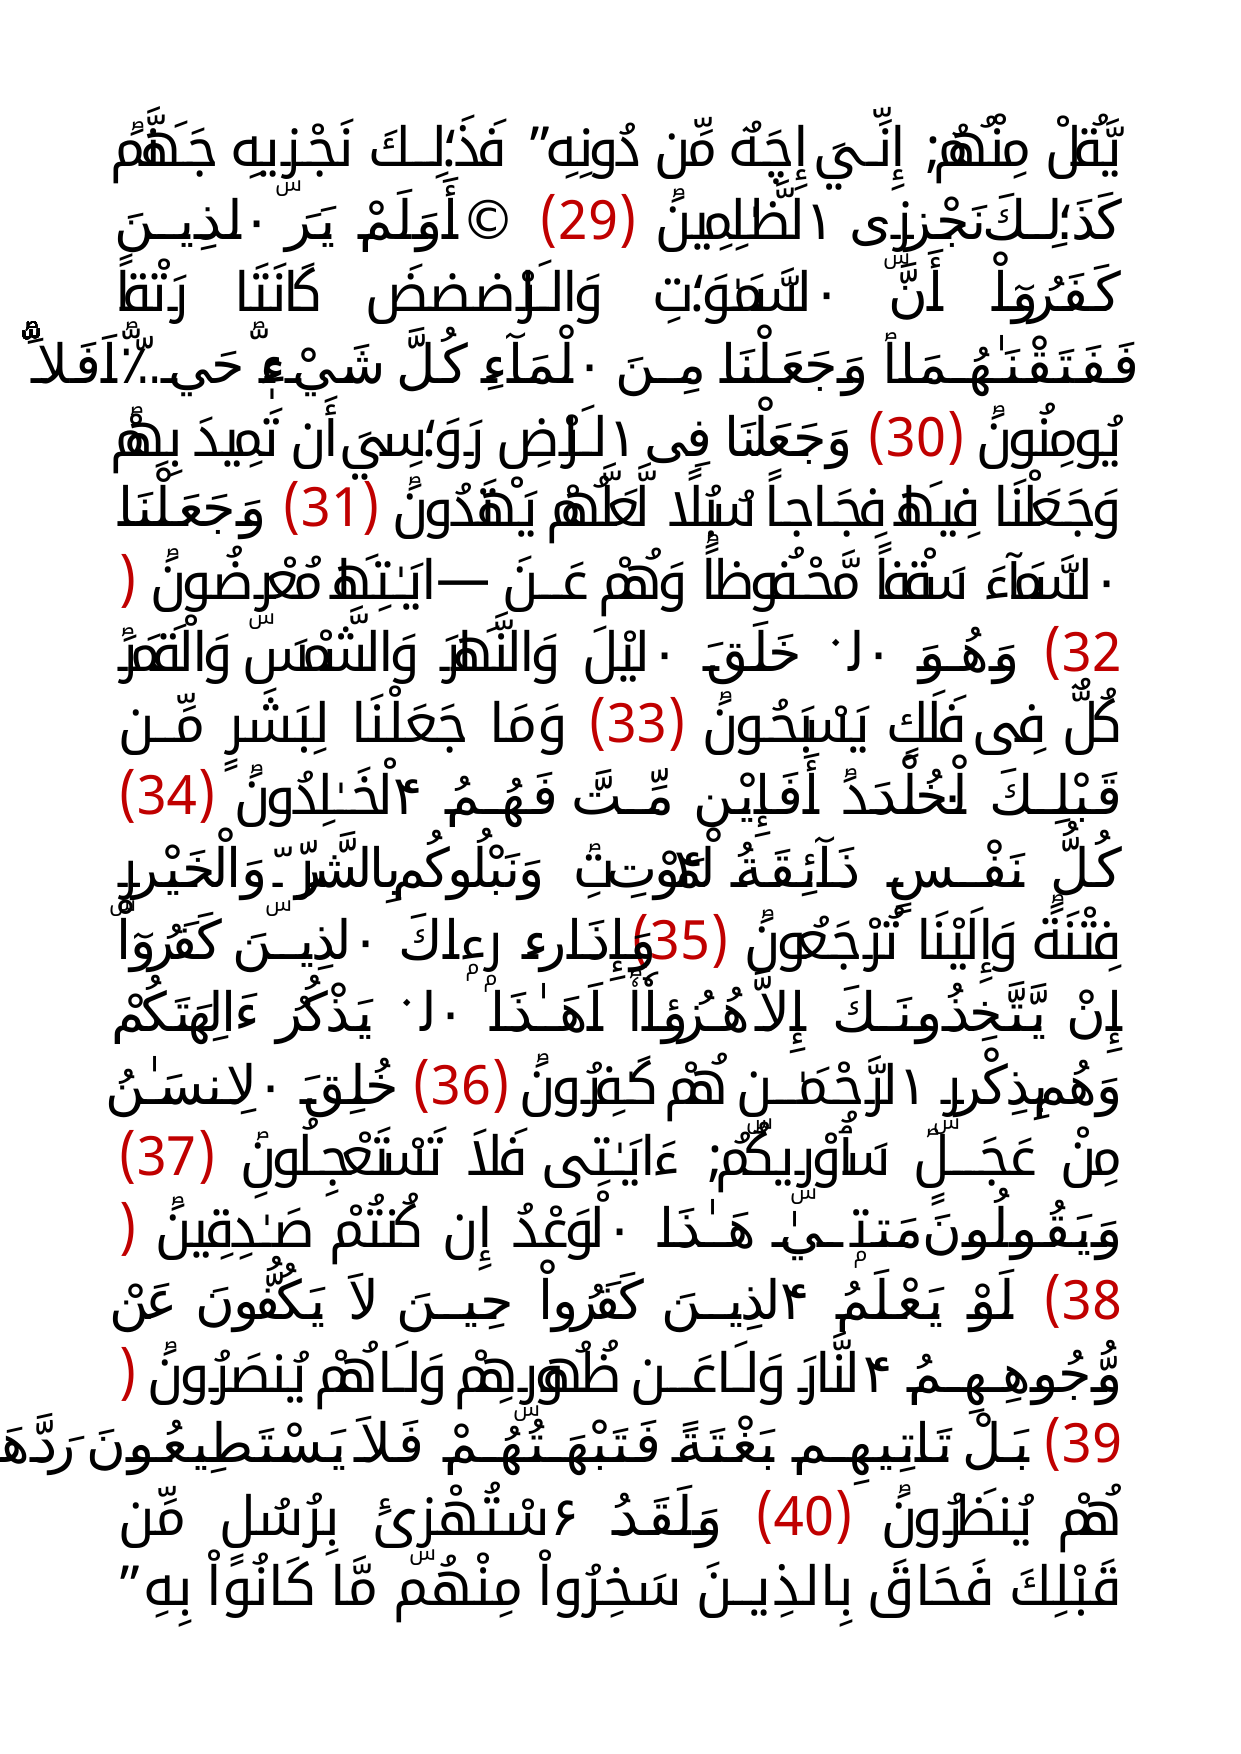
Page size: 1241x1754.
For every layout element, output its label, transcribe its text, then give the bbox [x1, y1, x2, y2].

text ¤ بِسْمِ ۱للَّهِ ۱لرَّحْمَـٰنِ ۱لرَّحِيمِ "قْتَرَبَ لِلنَّاسسسِ حِسَابُهُمْ وَهُمْ فِى غَفْلَةٍ مُّعْرۣضُونَؐ (1) مَا يَاتِيهِم مِّــن ذِكْرٍ مِّن رَّبِّهِم مُّحْدَثٖ اِلاَّ "سْتَمَعُوهُ وَهُمْ يَلْعَبُونَ (2) چَهِيَةً قُلُوبُهُمْؐ وَأَسَرُّواْ ۴ڤنَّجْوَي ۰لذِيــنَ ظَلَمُواْ هَــلْ هَـٰذَآ إِلاَّ بَشَرٌ مِّثْلُكُمُؐ; أَفَتَاتُونَ ۰ڤسِّحْرَ وَأَنتُمْ تُبْصِرُونَؐ (3) قُل رَّبِّى يَعْلَمُ ۴لْقَوْلَ فِى ۱لسَّمَآءِ وَالاَرْضِؐ وَهُوَ ۰لسَّمِيعُ ۴لْعَلِيمُؐ (4) بَلْ قَالُوٓاْ أَضْغَـٰــثُ أَحْچَمٙ بَلِ 'فْتَرۭيٰهُ بَلْ هُوَ شَاعِرٌؐ فَلْيَاتِنَا بِـَٔايَةٍ كَمَآ ٱُرْسِــلَ ۰لاَوَّلُونَؐ (5) مَآ ءَامَنَتْ قَبْلَهُم مِّن قَرْيَةٖ اَهْلَكْنَـٰهَآؐ أَفَهُمْ يُومِنُونَؐ (6) وَمَآ أَرْسَلْنَا قَبْلَكَ إِلاَّ رۣجَالًا يُوحۭيٰٓ إِلَيْهِمْ فَسْـَٔلُوٓاْ أَهْلَ ۰لذِّكْرۣ إِن كُنتُمْ لاَ تَعْلَمُونَؐ (7) وَمَا جَعَلْنَـٰهُمْ جَسَداً لاَّ يَاكُلُونَ ۰لطَّعَامَؐ وَمَا كَانُواْ خَـٰلِدِينَؐ (8) ثُمَّ صَدَقْنَـٰهُمُ ۴لْوَعْدَ فَأَنجَيْنَـٰهُمْ وَمَــن نَّشَآءُ وَأَهْلَكْنَا ۰لْمُسْرۣفِينَؐ (9) لَقَدَ اَنزَلْنَآ إِلَيْكُمْ كِتَـٰباً فِيهِ ذِكْرُكُمُؐ; أَفَلاَ تَعْقِلُونَؐ (10) وَكَمْ قَصَمْنَا مِن قَرْيَةٍ كَانَت ظَّالِمَةً وَأَنشَأْنَا بَعْدَهَا قَوْماٗ —اخَرۣينَؐ (11) فَلَمَّآ أَحَسُّواْ بَأْسَنَآ إِذَا هُم مِّنْهَا يَرْكُضُونَؐ (12) لاَ تَرْكُضُواْ وَارْجِعُوٓاْ إِلَــيٰ مَآ ٱُتْرۣفْتُمْ فِيهِ وَمَسَـٰكِنِكُمْ لَعَلَّكُمْ تُسْـَٔلُونَؐ (13) قَالُواْ يَـٰوَيْلَنَآ إِنَّا كُنَّا ظَـٰلِمِينَؐ (14) ® فَمَا زَالَت تِّلْكَ دَعْوۭيٰهُمْ حَتَّيٰ جَعَلْنَـٰهُمْ حَصِيداٗ خَـٰمِدِينَؐ (15) وَمَا خَلَقْنَا ۰لسَّمَآءَ وَالاَرْضَ وَمَا بَيْنَهُمَا چَعِبِينَؐ (16) لَوَ اَرَدْنَآ أَن نَّتَّخِذَ لَهْواً لاَّتَّخَذْنَـٰهُ مِــن لَّدُنَّآؐ إِن كُنَّا فَـٰعِلِينَؐ (17) بَلْ نَقْذِفُ بِالْحَقِّ عَلَي ۰لْبَـٰطِلِ فَيَدْمَغُهُ„ فَإِذَا هُوَ زَاهِقٌؐ وَلَكُمُ ۴لْوَيْـلُ مِمَّا تَصِفُونَؐ (18) وَلَهُ„ مَـن فِى ۱لسَّمَـٰوَ؛تِ وَالاَرْضِؐ وَمَنْ عِندَهُ„ لاَ يَسْتَكْبِرُونَ عَنْ عِبَادَتِهِ” وَلاَ يَسْتَحْسِرُونَؐ (19) يُسَبِّحُونَ ۰ليْلَ وَالنَّهَارَ لاَ يَفْتُرُونَؐ (20) أَمِ 'تَّخَذُوٓاْ ءَالِهَةً مِّــنَ ۰لاَرْضضضِ هُمْ يُنشِرُونَؐ (21) لَوْ كَانَ فِيهِمَآ ءَالِهَة٘ اِلاَّ ۰للَّهُ لَفَسَدَتَاؐ فَسُبْحَـٰــنَ ۰للَّهِ رَبِّ ۱لْعَرْشِ عَمَّا يَصِفُونَؐ (22) لاَ يُسْـَٔــلُ عَمَّا يَفْعَلُؐ وَهُمْ يُسْـَٔلُونَؐ (23) أَمِ 'تَّخَذُواْ مِن دُونِهِ“ ءَالِهَةًؐ قُــلْ هَاتُواْ بُرْهَـٰنَكُمْؐ هَـٰذَا ذِكْرُ مَن مَّعِى وَذِكْرُ مَن قَبْلِىؐ بَــلَ اَكْثَرُهُمْ لاَ يَعْلَمُونَ ۰لْحَقَّ فَهُم مُّعْرۣضُونَؐ (24) وَمَآ أَرْسَلْنَا مِــن قَبْلِــكَ مِن رَّسُولٖ اِلاَّ يُوحۭيٰٓ إِلَيْهِ أَنَّهُ„ لآَ إِچَهَ إِلٓاَّ أَنَا فَاعْبُدُونِؐ (25) وَقَالُواْ èتَّخَذَ ۰لرَّحْمَـٰنُ وَلَداًؐ سُبْحَـٰنَهُؐ, بَلْ عِبَادٌ مُّكْرَمُونَؐ (26) لاَ يَسْبِقُونَهُ„ بِالْقَوْلِ وَهُم بِأَمْرۣهِ” يَعْمَلُونَؐ (27) يَعْلَمُ مَا بَيْنَ أَيْدِيهِمْ وَمَا خَلْفَهُمْؐ وَلاَ يَشْفَعُونَ إِلاَّ لِمَنِ 'رْتَضۭيٰ وَهُم مِّــنْ خَشْيَتِهِ” مُشْفِقُونَؐ (28) وَمَنْ يَّقُلْ مِنْهُمُ; إِنِّـيَ إِچَهٌ مِّن دُونِهِ” فَذَ؛لِــكَ نَجْزۣيهِ جَهَنَّمَؐ كَذَ؛لِــكَ نَجْزۣى ۱لظَّـٰلِمِينَؐ (29) © أَوَلَمْ يَرَ ۰لذِيــنَ كَفَرُوٓاْ أَنَّ ۰لسَّمَـٰوَ؛تِ وَالاَرْضضضَ كَانَتَا رَتْقاً فَفَتَقْنَـٰهُمَاؐ وَجَعَلْنَا مِــنَ ۰لْمَآءِ كُلَّ شَيْءٖ حَي؉ّؐ اَفَلاَ يُومِنُونَؐ (30) وَجَعَلْنَا فِى ۱لاَرْضِ رَوَ؛سِيَ أَن تَمِيدَ بِهِمْؐ وَجَعَلْنَا فِيهَا فِجَاجاً سُبُلًا لَّعَلَّهُمْ يَهْتَدُونَؐ (31) وَجَعَلْنَا ۰لسَّمَآءَ سَقْفاً مَّحْفُوظاًؐ وَهُمْ عَــنَ —ايَـٰتِهَا مُعْرۣضُونَؐ (32) وَهُوَ ۰ﻟ﮲ خَلَقَ ۰ليْلَ وَالنَّهَارَ وَالشَّمْسَ وَالْقَمَرَؐ كُلٌّ فِى فَلَكٍ يَسْبَحُونَؐ (33) وَمَا جَعَلْنَا لِبَشَرٍ مِّــن قَبْلِــكَ ۰لْخُلْدَؐ أَفَإِيْن مِّــتَّ فَهُمُ ۴لْخَـٰلِدُونَؐ (34) كُلُّ نَفْــسٍ ذَآئِقَةُ ۴لْمَوْتِؐ وَنَبْلُوكُم بِالشَّرّۣ وَالْخَيْرۣ فِتْنَةًؐ وَإِلَيْنَا تُرْجَعُونَؐ (35) وَإِذَا رۭءۭاكَ ۰لذِيــنَ كَفَرُوٓاْ إِنْ يَّتَّخِذُونَــكَ إِلاَّ هُزُؤاٗؐ اَهَـٰذَا ۰ﻟ﮲ يَذْكُرُ ءَالِهَتَكُمْ وَهُم بِذِكْرۣ ۱لرَّحْمَـٰــنۣ هُمْ كَـٰفِرُونَؐ (36) خُلِقَ ۰لِانسَـٰنُ مِنْ عَجَــلٍؐ سَٱُوْرۣيكُمُ; ءَايَـٰتِى فَلاَ تَسْتَعْجِلُونِؐ (37) وَيَقُولُونَ مَتۭــيٰ هَـٰذَا ۰لْوَعْدُ إِن كُنتُمْ صَـٰدِقِينَؐ (38) لَوْ يَعْلَمُ ۴لذِيــنَ كَفَرُواْ حِيــنَ لاَ يَكُفُّونَ عَنْ وُّجُوهِهِمُ ۴لنَّارَ وَلاَ عَــن ظُهُورۣهِمْ وَلاَ هُمْ يُنصَرُونَؐ (39) بَـلْ تَاتِيهِم بَغْتَةً فَتَبْهَتُهُمْ فَلاَ يَسْتَطِيعُونَ رَدَّهَا وَلاَ هُمْ يُنظَرُونَؐ (40) وَلَقَدُ ۶سْتُهْزۣىَٔ بِرُسُلٍ مِّن قَبْلِكَ فَحَاقَ بِالذِيــنَ سَخِرُواْ مِنْهُم مَّا كَانُواْ بِهِ” يَسْتَهْزۣءُونَؐ (41) ® قُلْ مَنْ يَّكْلَؤُكُم بِاليْلِ وَالنَّهۭارۣ مِنَ ۰لرَّحْمَـٰنِؐ بَـلْ هُمْ عَن ذِكْرۣ رَبِّهِم مُّعْرۣضُونَؐ (42) أَمْ لَهُمُ; ءَالِهَةٌ تَمْنَعُهُم مِّن دُونِنَاؐ لاَ يَسْتَطِيعُونَ نَصْرَ أَنفُسِهِمْ وَلاَ هُم مِّنَّا يُصْحَبُونَؐ (43) بَلْ مَتَّعْنَا هَـٰٓؤُلآَءِ وَءَابَآءَهُمْ حَتَّيٰ طَالَ عَلَيْهِمُ ۴لْعُمُرُؐ أَفَلاَ يَرَوْنَ أَنَّا نَاتِى ۱لاَرْضضضَ نَنقُصُهَا مِنَ اَطْرَافِهَآؐ أَفَهُمُ ۴لْغَـٰلِبُونَؐ (44) قُـلِ اِنَّمَآ ٱُنذِرُكُم بِالْوَحْيِؐ وَلاَ يَسْمَعُ ۴لصُّمُّ ۴لدُّعَآءَ اۭذَا مَا يُنذَرُونَؐ (45) وَلَئِن مَّسَّتْهُمْ نَفْحَةٌ مِّــنْ عَذَابِ رَبِّــكَ لَيَقُولُنَّ يَـٰوَيْلَنَآ إِنَّا كُنَّا ظَـٰلِمِينَؐ (46) وَنَضَعُ ۴لْمَوَ؛زۣينَ ۰لْقِسْطَ لِيَوْمِ ۱لْقِيَـٰمَةِ فَلاَ تُظْلَمُ نَفْسٌ شَيْـٔاًؐ وَإِن كَانَ مِثْقَالُ حَبَّةٍ مِّنْ خَرْدَلٖ اَتَيْنَا بِهَا وَكَفۭيٰ بِنَا حَـٰسِبِينَؐ (47) وَلَقَدَ —اتَيْنَا مُوسۭيٰ وَهَـٰرُونَ ۰لْفُرْقَانَ وَضِيَآءً وَذِكْراً لِّلْمُتَّقِينَ (48) ۰لذِينَ يَخْشَوْنَ رَبَّهُم بِالْغَيْبِ وَهُم مِّــنَ ۰لسَّاعَةِ مُشْفِقُونَؐ (49) وَهَـٰذَا ذِكْرٌ مُّبَـٰرَككك٘ اَنزَلْنَـٰهُؐ أَفَأَنتُمْ لَهُ„ مُنكِرُونَؐ (50) ¥ وَلَقَدَ —اتَيْنَآ إِبْرَ؛هِيمَ رُشْدَهُ„ مِن قَبْلُ وَكُنَّا بِهِ” عَـٰلِمِينَؐ (51) إِذْ قَالَ لَأِبِيهِ وَقَوْمِهِ” مَا هَـٰذِهِ ۱لتَّمَاثِيلُ ۴لتِىٓ أَنتُمْ لَهَا عَـٰكِفُونَؐ (52) قَالُواْ وَجَدْنَآ ءَابَآءَنَا لَهَا عَـٰبِدِينَؐ (53) قَالَ لَقَدْ كُنتُمُ; أَنتُمْ وَءَابَآؤُكُمْ فِى ضَچَـلٍ مُّبِينٍؐ (54) قَالُوٓاْ أَجِيؔتَنَا بِالْحَقِّ أَمَ اَنتَ مِــنَ ۰لچَّـعِبِينَؐ (55) قَالَ بَل رَّبُّكُمْ رَبُّ ۴لسَّمَـٰوَ؛تِ وَالاَرْضِ ۱ﻟ﮲ فَطَرَهُنَّؐ وَأَنَا عَلَــيٰ ذَ؛لِكُم مِّنَ ۰لشَّـٰهِدِينَؐ (56) وَتَاللَّهِ لَأَكِيدَنَّ أَصْنَـٰمَكُم بَعْدَ أَن تُوَلُّواْ مُدْبِـرۣينَؐ (57) فَجَعَلَهُمْ جُذَ؛ذاٗ اِلاَّ كَبِيراً لَّهُمْ لَعَلَّهُمُ; إِلَيْهِ يَرْجِعُونَؐ (58) قَالُواْ مَـن فَعَلَ هَـٰذَا بِـَٔالِهَتِنَآ إِنَّهُ„ لَمِــنَ ۰لظَّـٰلِمِينَؐ (59) قَالُواْ سَمِعْنَا فَتيً يَذْكُرُهُمْ يُقَالُ لَهُ; إِبْرَ؛هِيمُؐ (60) قَالُواْ فَاتُواْ بِهِ” عَلَــيٰٓ أَعْيُـنِ ۱لنَّاسسسِ لَعَلَّهُمْ يَشْهَدُونَؐ (61) قَالُوٓاْ ءَآنــتَ فَعَلْــتَ هَـٰذَا بِـَٔالِهَتِنَا يَـٰٓإِبْرَ؛هِيمُؐ (62) قَالَ بَلْ فَعَلَهُ„ كَبِيرُهُمْ هَـٰذَا فَسْـَٔلُوهُمُ; إِن كَانُواْ يَنطِقُونَؐ (63) فَرَجَعُوٓاْ إِلَــيٰٓ أَنفُسِهِمْ فَقَالُوٓاْ إِنَّكُمُ; أَنتُمُ ۴لظَّـٰلِمُونَؐ (64) ثُمَّ نُكِسُواْ عَلَيٰ رُءُوسِهِمْؐ لَقَدْ عَلِمْتَ مَا هَـٰٓؤُلآَءِ يَنطِقُونَؐ (65) قَالَ أَفَتَعْبُدُونَ مِن دُونِ ۱للَّهِ مَا لاَ يَنفَعُكُمْ شَيْـٔاً وَلاَ يَضُرُّكُمُؐ; ٱُفٍّ لَّكُمْ وَلِمَا تَعْبُدُونَ مِن دُونِ ۱للَّهِؐ أَفَلاَ تَعْقِلُونَؐ (66) قَالُواْ حَرّۣقُوهُ وَانصُرُوٓاْ ءَالِهَتَكُمُ; إِن كُنتُمْ فَـٰعِلِينَؐ (67) قُلْنَا يَـٰنَارُ كُونِى بَرْداً وَسَچَماٗ عَلَيٰٓ إِبْرَ؛هِيمَؐ (68) وَأَرَادُواْ بِهِ” كَيْداً فَجَعَلْنَـٰهُمُ ۴لاَخْسَرۣينَؐ (69) وَنَجَّيْنَـٰهُ وَلُوطاٗ اِلَــي ۰لاَرْضِ ۱لتِى بَـٰرَكْنَا فِيهَا لِلْعَـٰلَمِينَؐ (70) وَوَهَبْنَا لَهُ; إِسْحَـٰقَؐ وَيَعْقُوبَ نَافِلَةًؐ وَكُلًاّ جَعَلْنَا صَـٰڤِحِينَؐ (71) ® وَجَعَلْنَـٰهُمُ; أَئمَّةً يَهْدُونَ بِأَمْرۣنَاؐ وَأَوْحَيْنَآ إِلَيْهِمْ فِعْــلَ ۰لْخَيْرَ؛تِ وَإِقَامَ ۰لصَّلَوٰةِ وَإِيتَآءَ ۰لزَّكَوٰةِؐ وَكَانُواْ لَنَا عَـٰبِدِينَؐ (72) وَلُوطاٗ —اتَيْنَـٰهُ حُكْماً وَعِلْماًؐ وَنَجَّيْنَـٰهُ مِــنَ ۰لْقَرْيَةِ ۱لتِى كَانَت تَّعْمَــلُ ۴لْخَبَـٰٓئِثَؐ إِنَّهُمْ كَانُواْ قَوْمَ سَوْءٍ فَـٰسِقِينَؐ (73) وَأَدْخَلْنَـٰهُ فِى رَحْمَتِنَآؐ إِنَّهُ„ مِــنَ ۰ڤصَّـٰڤِحِينَؐ (74) وَنُوحاٗ اِذْ نَادۭيٰ مِن قَبْلُ فَاسْتَجَبْنَا لَهُ„ فَنَجَّيْنَـٰهُ وَأَهْلَهُ„ مِــنَ ۰لْكَرْبِ ۱لْعَظِيمِؐ (75) وَنَصَرْنَـٰهُ مِنَ ۰لْقَوْمِ ۱لذِيــنَ كَذَّبُواْ بِـَٔايَـٰتِنَآؐ إِنَّهُمْ كَانُواْ قَوْمَ سَوْءٍ فَأَغْرَقْنَـٰهُمُ; أَجْمَعِينَؐ (76) وَدَاوُﹼدَ وَ سُلَيْمَـٰنَ إِذْ يَحْكُمَـٰنِ فِى ۱لْحَرْثِ إِذْ نَفَشَتْ فِيهِ غَنَمُ ۴لْقَوْمِؐ وَكُنَّا لِحُكْمِهِمْ شَـٰهِدِينَؐ (77) فَفَهَّمْنَـٰهَا سُلَيْمَـٰنَؐ وَكُلٗاّ —اتَيْنَا حُكْماً وَعِلْماًؐ وَسَخَّرْنَا مَعَ دَاوُﹼدَ ۰لْجِبَالَ يُسَبِّحْنَ وَالطَّيْرَؐ وَكُنَّا فَـٰعِلِينَؐ (78) وَعَلَّمْنَـٰهُ صَنْعَةَ لَبُوسسسٍ لَّكُمْ ڤِيُحْصِنَكُم مِّنۢ بَأْسِكُمْؐ فَهَــلَ اَنتُمْ شَـٰكِرُونَؐ (79) وَلِسُلَيْمَـٰنَ ۰لرّۣيحَ عَاصِفَةً تَجْرۣى بِأَمْرۣهِ“ إِلَــي ۰لاَرْضِ ۱لتِى بَـٰرَكْنَا فِيهَاؐ وَكُنَّا بِكُلِّ شَيْءٖ عَـٰلِمِينَؐ (80) وَمِــنَ ۰لشَّيَـٰطِيــنۣ مَنْ يَّغُوصُونَ لَهُ„ وَيَعْمَلُونَ عَمَلًا دُونَ ذَ؛لِــكَؐ وَكُنَّا لَهُمْ حَـٰفِظِينَؐ (81) وَأَيُّوبَ إِذْ نَادۭيٰ رَبَّهُ; أَنِّى مَسَّنِــيَ ۰لضُّرُّ وَأَنــتَ أَرْحَمُ ۴لرَّ؛حِمِينَؐ (82) فَاسْتَجَبْنَا لَهُ„ فَكَشَفْنَا مَا بِهِ” مِــن ضُر؊ّؐ وَءَاتَيْنَـٰهُ أَهْلَهُ„ وَمِثْلَهُم مَّعَهُمْ رَحْمَةً مِّــنْ عِندِنَا وَذِكْرۭيٰ لِلْعَـٰبِدِينَؐ (83) وَإِسْمَـٰعِيلَ وَإِدْرۣيسَ وَذَا ۰لْكِفْلِؐ كُـلٌّ مِّنَ ۰لصَّـٰبِـرۣينَؐ (84) وَأَدْخَلْنَـٰهُمْ فِى رَحْمَتِنَآؐ إِنَّهُم مِّــنَ ۰ڤصَّـٰڤِحِينَؐ (85) © وَذَا ۰لنُّونِ إِذ ذَّهَبَ مُغَـٰضِباً فَظَنَّ أَن لَّــن نَّقْدِرَ عَلَيْهِ فَنَادۭيٰ فِى ۱لظُّلُمَـٰــتِ أَن لٓاَّ إِچَهَ إِلٓاَّ أَنــتَ سُبْحَـٰنَكَ إِنِّى كُنــتُ مِــنَ ۰لظَّـٰلِمِينَؐ (86) فَاسْتَجَبْنَا لَهُ„ وَنَجَّيْنَـٰهُ مِــنَ ۰لْغَم؋ّؐ وَكَذَ؛لِــكَ نُنجِى ۱لْمُومِنِينَؐ (87) وَزَكَرۣيَّآءَ اۭذْ نَادۭيٰ رَبَّهُ„ رَبِّ لاَ تَذَرْنِى فَرْداً وَأَنــتَ خَيْرُ ۴لْوَ؛رۣثِينَؐ (88) فَاسْتَجَبْنَا لَهُ„ وَوَهَبْنَا لَهُ„ يَحْيۭيٰ وَأَصْڤَحْنَا لَهُ„ زَوْجَهُؐ; إِنَّهُمْ كَانُواْ يُسَـٰرۣعُونَ فِى ۱لْخَيْرَ؛تتتِ وَيَدْعُونَنَا رَغَباً وَرَهَباً وَكَانُواْ لَنَا خَـٰشِعِينَؐ (89) وَالتِىٓ أَحْصَنَــتْ فَرْجَهَا فَنَفَخْنَا فِيهَا مِن رُّوحِنَا وَجَعَلْنَـٰهَا وَابْنَهَآ ءَايَةً لِّلْعَـٰلَمِينَؐ (90) إِنننَّ هَـٰذِهِ“ ٱُمَّتُكُمُ; ٱُمَّةً وَ؛حِدَةًؐ وَأَنَا رَبُّكُمْ فَاعْبُدُونِؐ (91) وَتَقَطَّعُوٓاْ أَمْرَهُم بَيْنَهُمْؐ كُلّﹲ اِلَيْنَا رَ؛جِعُونَؐ (92) فَمَنْ يَّعْمَلْ مِنَ ۰ڤصَّـٰڤِحَـٰــتِ وَهُوَ مُومِنٌ فَلاَ كُفْرَانَ لِسَعْيِهِؐ” وَإِنَّا لَهُ„ كَـٰتِبُونَؐ (93) وَحَرَ؛م٘ عَلَيٰ قَرْيَةٖ اَهْلَكْنَـٰهَآ أَنَّهُمْ لاَ يَرْجِعُونَؐ (94) حَتَّيٰٓ إِذَا فُتِحَــتْ يَاجُوجُ وَمَاجُوجُ وَهُم مِّــن كُــلّۣ حَدَبٍ يَنسِلُونَ (95) وَاقْتَرَبَ ۰لْوَعْدُ ۴لْحَقُّ فَإِذَا هِيَ شَـٰخِصَة٘ اَبْصَـٰرُ ۴لذِيــنَ كَفَرُواْ يَـٰوَيْلَنَا قَدْ كُنَّا فِى غَفْلَةٍ مِّــنْ هَـٰذَا بَــلْ كُنَّا ظَـٰلِمِينَؐ (96) إِنَّكُمْ وَمَا تَعْبُدُونَ مِن دُونِ ۱للَّهِ حَصَــبُ جَهَنَّمَ أَنتُمْ لَهَا وَ؛رۣدُونَؐ (97) لَوْ كَانَ هَـٰٓؤُلآَءِ -الِهَةً مَّا وَرَدُوهَاؐ وَكُلٌّ فِيهَا خَـٰلِدُونَؐ (98) لَهُمْ فِيهَا زَفِيرٌ وَهُمْ فِيهَا لاَ يَسْمَعُونَؐ (99) ® إِنَّ ۰لذِينَ سَبَقَتْ لَهُم مِّنَّا ۰لْحُسْنۭيٰٓ ٱُوْلَئِــكَ عَنْهَا مُبْعَدُونَؐ (100) لاَ يَسْمَعُونَ حَسِيسَهَا وَهُمْ فِى مَا "شْتَهَتَ اَنفُسُهُمْ خَـٰلِدُونَؐ (101) لاَ يَحْزُنُهُمُ ۴لْفَزَعُ ۴لاَكْبَرُؐ وَتَتَلَقّۭيٰهُمُ ۴لْمَلَئِكَةُ هَـٰذَا يَوْمُكُمُ ۴ﻟ﮲ كُنتُمْ تُوعَدُونَؐ (102) يَوْمَ نَطْوۣى ۱لسَّمَآءَ كَطَــيّۣ ۱ڤسِّجِلِّ لِلْكِتَـٰـــبِؐ كَمَا بَدَأْنَآ أَوَّلَ خَلْقٍ نُّعِيدُهُؐ, وَعْداٗ عَلَيْنَآؐ إِنَّا كُنَّا فَـٰعِلِينَؐ (103) وَلَقَدْ كَتَبْنَا فِى ۱لزَّبُورۣ مِنۢ بَعْدِ ۱لذِّكْرۣ أَنَّ ۰لاَرْضَ يَرۣثُهَا عِبَادِيَ ۰ڤصَّـٰڤِحُونَؐ (104) إِنَّ فِى هَـٰذَا لَبَچَغاً لِّقَوْمٖ عَـٰبِدِينَؐ (105) وَمَآ أَرْسَلْنَـٰكَ إِلاَّ رَحْمَةً لِّلْعَـٰلَمِينَؐ (106) قُلِ اِنَّمَا يُوحۭيٰٓ إِلَيَّ أَنَّمَآ إِچَهُكُمُ; إِچَهٌ وَ؛حِدٌؐ فَهَــلَ اَنتُم مُّسْلِمُونَؐ (107) فَإِن تَوَلَّوْاْ فَقُــلَ —اذَنتُكُمْ عَلَيٰ سَوَآءٍؐ وَإِنَ اَدْرۣىٓ أَقَرۣيب٘ اَم بَعِيدٌ مَّا تُوعَدُونَؐ (108) إِنَّهُ„ يَعْلَمُ ۴لْجَهْرَ مِــنَ ۰لْقَوْلِ وَيَعْلَمُ مَا تَكْتُمُونَؐ (109) وَإِنَ اَدْرۣى لَعَلَّهُ„ فِتْنَةٌ لَّكُمْ وَمَتَـٰع٘ اِلَيٰ حِينٍؐ (110) قُل رَّبِّ ۹حْكُم بِالْحَقﱢّؐ وَرَبُّنَا ۰لرَّحْمَـٰــنُ ۴لْمُسْتَعَانُ عَلَــيٰ مَا تَصِفُونَ (111) [118, 118, 1122, 1628]
